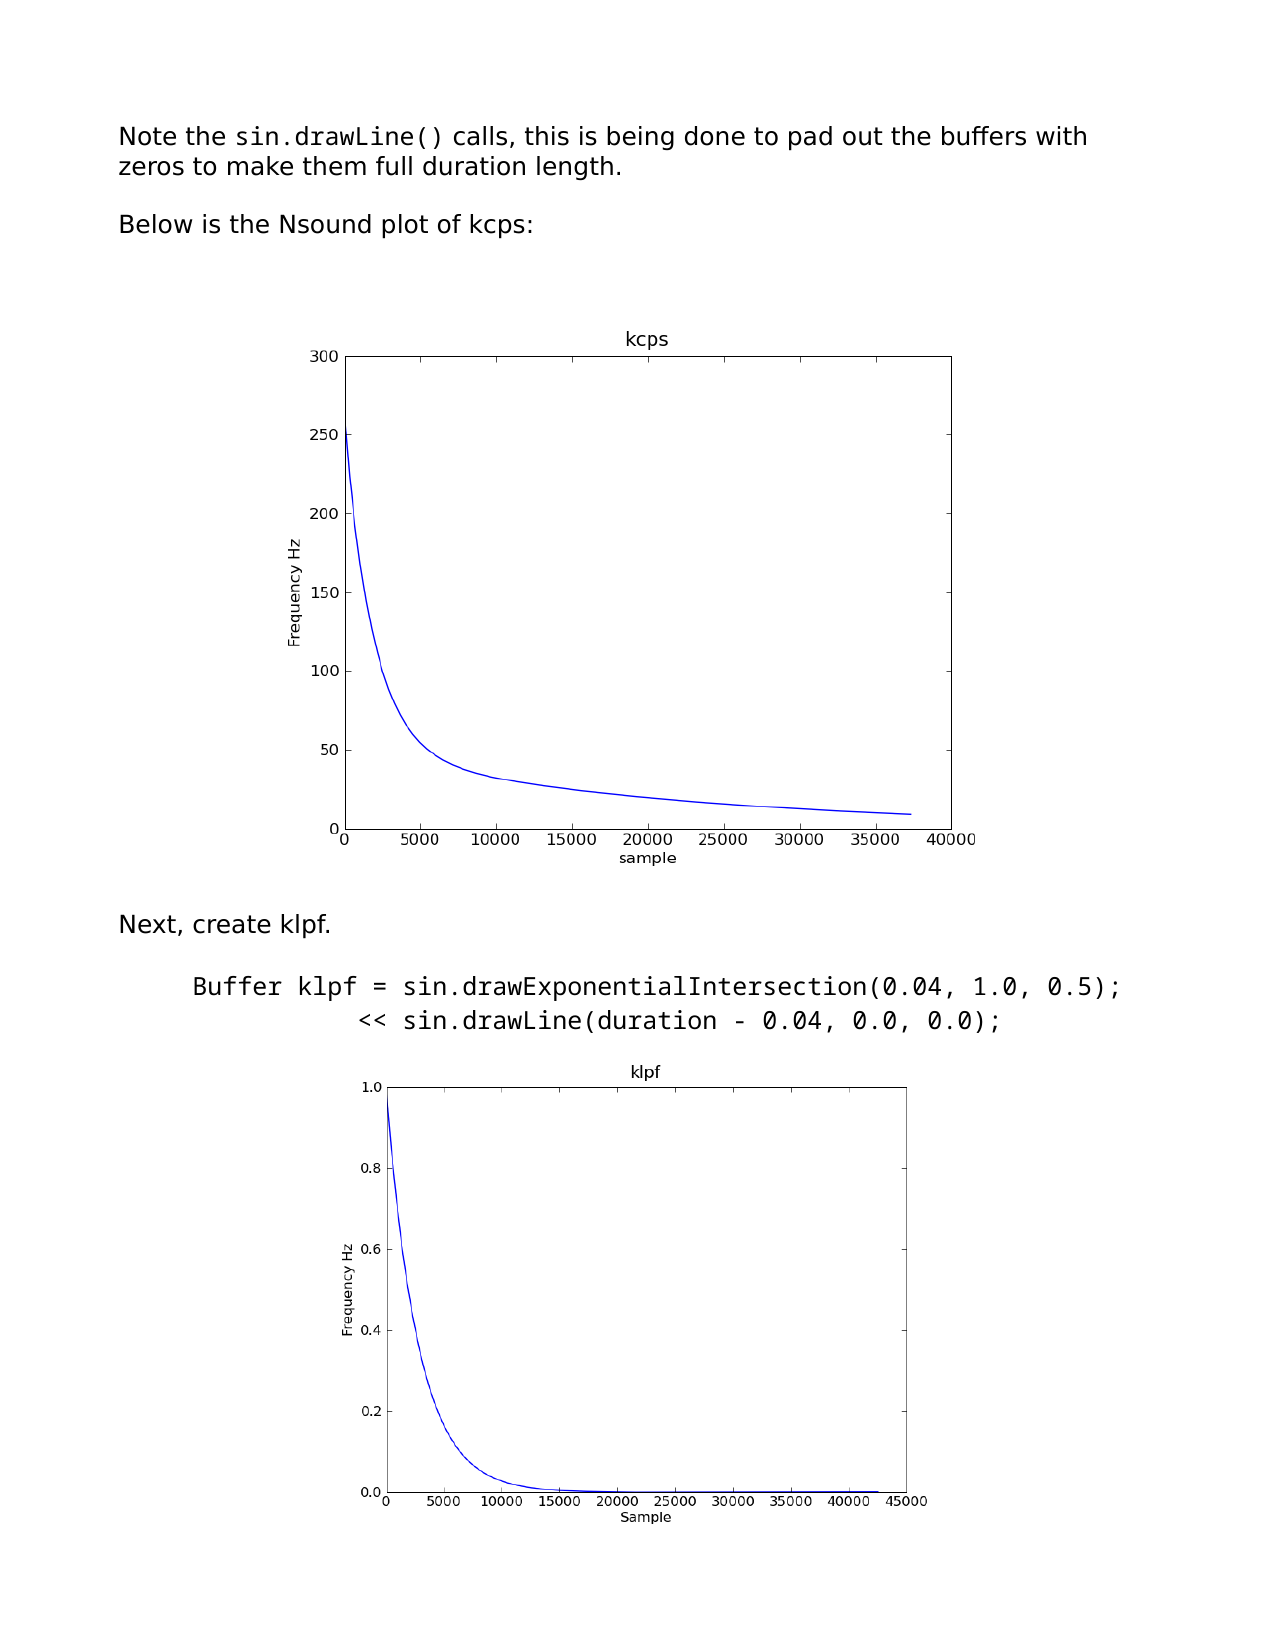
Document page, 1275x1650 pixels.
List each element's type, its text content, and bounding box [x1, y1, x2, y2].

text Next, create klpf. [118, 911, 1157, 940]
text Buffer klpf = sin.drawExponentialIntersection(0.04, 1.0, 0.5); [192, 969, 1157, 1003]
text Below is the Nsound plot of kcps: [118, 211, 1157, 240]
picture [302, 1037, 973, 1542]
text Note the sin.drawLine() calls, this is being done to pad out the buffers with zeros to make them full duration length. [118, 118, 1157, 181]
picture [246, 298, 1029, 887]
text << sin.drawLine(duration - 0.04, 0.0, 0.0); [192, 1003, 1157, 1037]
